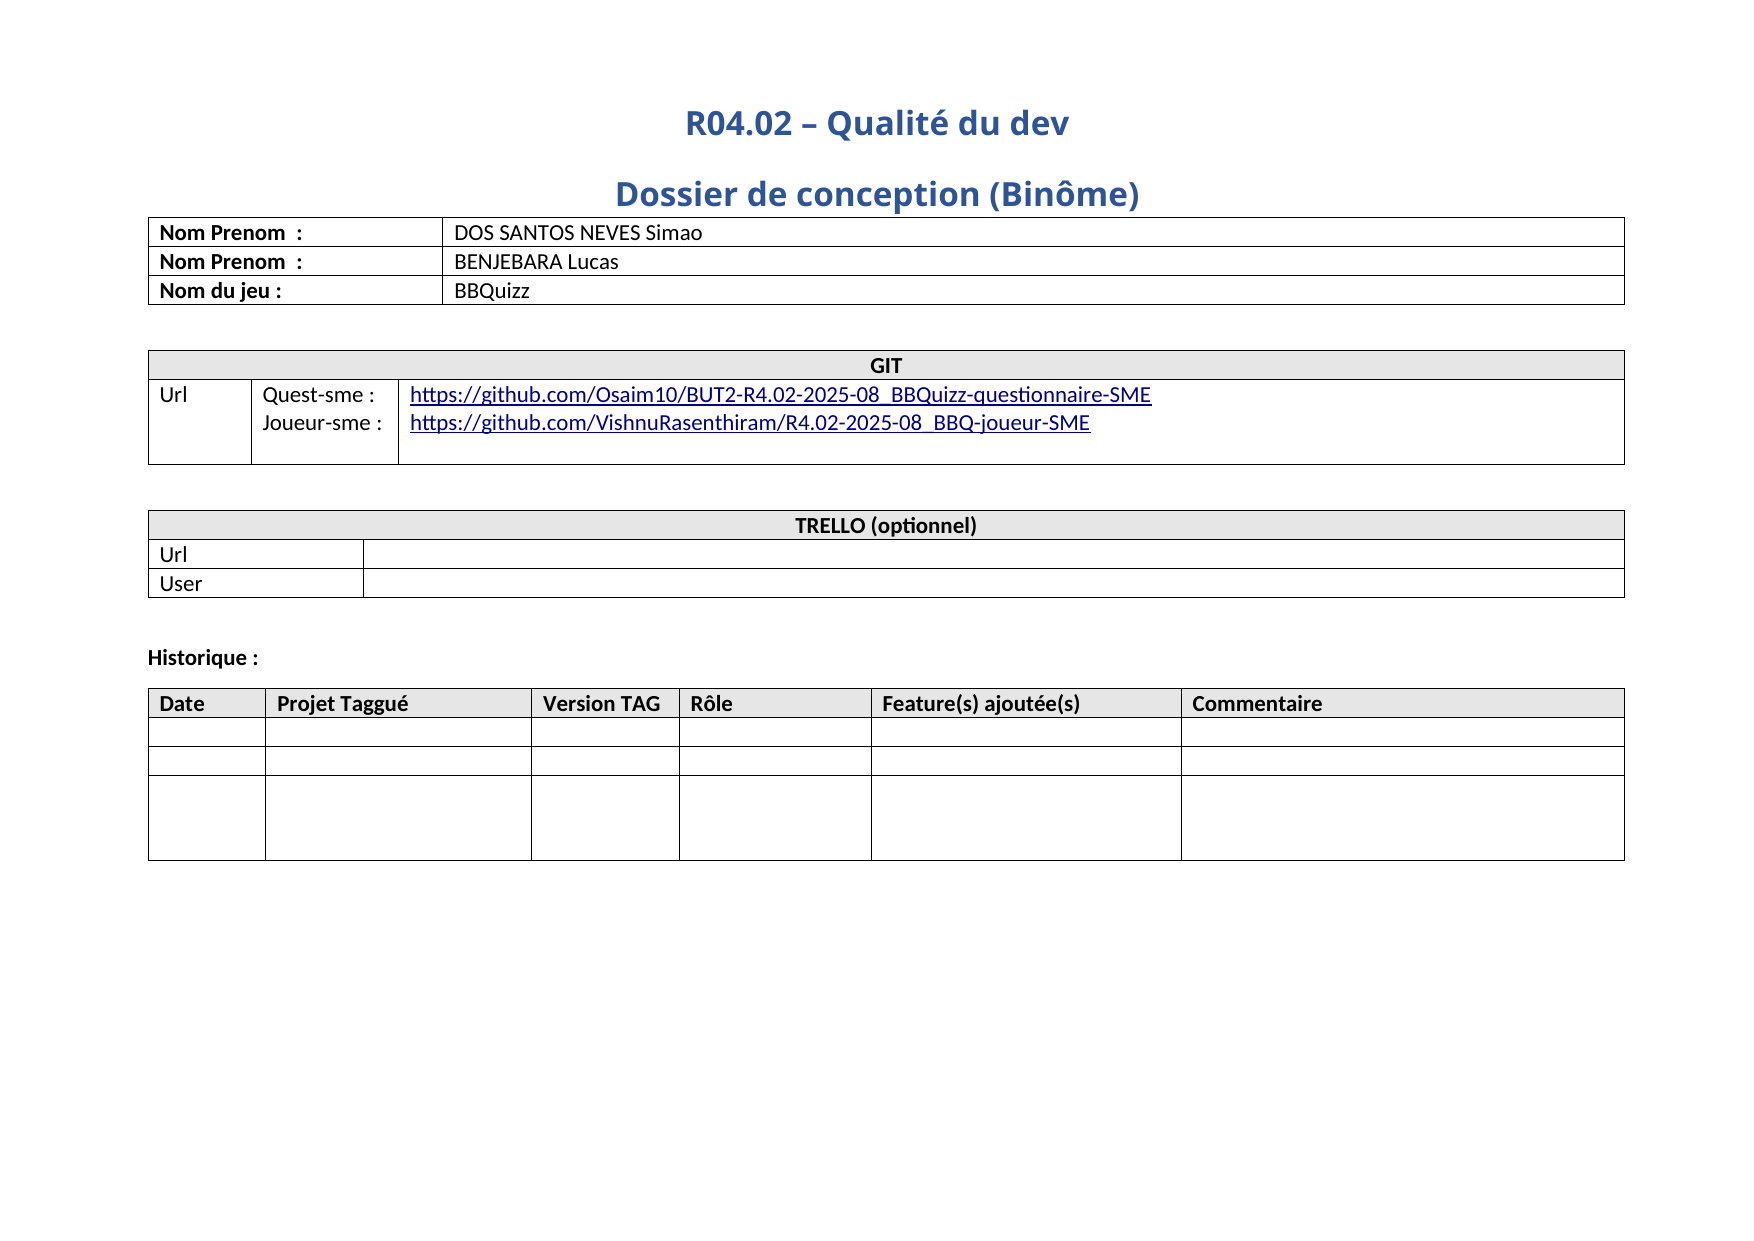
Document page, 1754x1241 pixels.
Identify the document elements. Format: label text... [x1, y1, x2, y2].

table_header DOS SANTOS NEVES Simao [443, 218, 1624, 246]
table_header TRELLO (optionnel) [149, 511, 1624, 539]
table_cell [872, 747, 1181, 775]
table_cell [532, 718, 679, 746]
table_cell Nom du jeu : [149, 276, 442, 304]
subtitle Dossier de conception (Binôme) [148, 171, 1606, 216]
table_cell [872, 776, 1181, 860]
table_cell [266, 718, 531, 746]
table_cell [266, 747, 531, 775]
table_cell [532, 747, 679, 775]
table_cell [1182, 776, 1624, 860]
table_cell [149, 776, 265, 860]
subtitle R04.02 – Qualité du dev [148, 100, 1606, 145]
table_cell Quest-sme : Joueur-sme : [252, 380, 398, 464]
table_header Version TAG [532, 689, 679, 717]
table_cell [149, 747, 265, 775]
table_cell Url [149, 380, 251, 464]
table_cell https://github.com/Osaim10/BUT2-R4.02-2025-08_BBQuizz-questionnaire-SME https://github.com/VishnuRasenthiram/R4.02-2025-08_BBQ-joueur-SME [399, 380, 1624, 464]
table_cell [532, 776, 679, 860]
table_cell Nom Prenom : [149, 247, 442, 275]
table_header Nom Prenom : [149, 218, 442, 246]
table_cell [680, 776, 871, 860]
table_header Feature(s) ajoutée(s) [872, 689, 1181, 717]
table_cell [149, 718, 265, 746]
table_cell [364, 569, 1624, 597]
table_cell Url [149, 540, 363, 568]
table_header Rôle [680, 689, 871, 717]
table_header Commentaire [1182, 689, 1624, 717]
table_cell [364, 540, 1624, 568]
table_cell BENJEBARA Lucas [443, 247, 1624, 275]
table_cell [1182, 747, 1624, 775]
table_header Date [149, 689, 265, 717]
table_cell [872, 718, 1181, 746]
table_cell [266, 776, 531, 860]
table_header Projet Taggué [266, 689, 531, 717]
table_cell User [149, 569, 363, 597]
table_cell [680, 718, 871, 746]
table_cell [1182, 718, 1624, 746]
table_header GIT [149, 351, 1624, 379]
text Historique : [148, 643, 1606, 671]
table_cell BBQuizz [443, 276, 1624, 304]
table_cell [680, 747, 871, 775]
